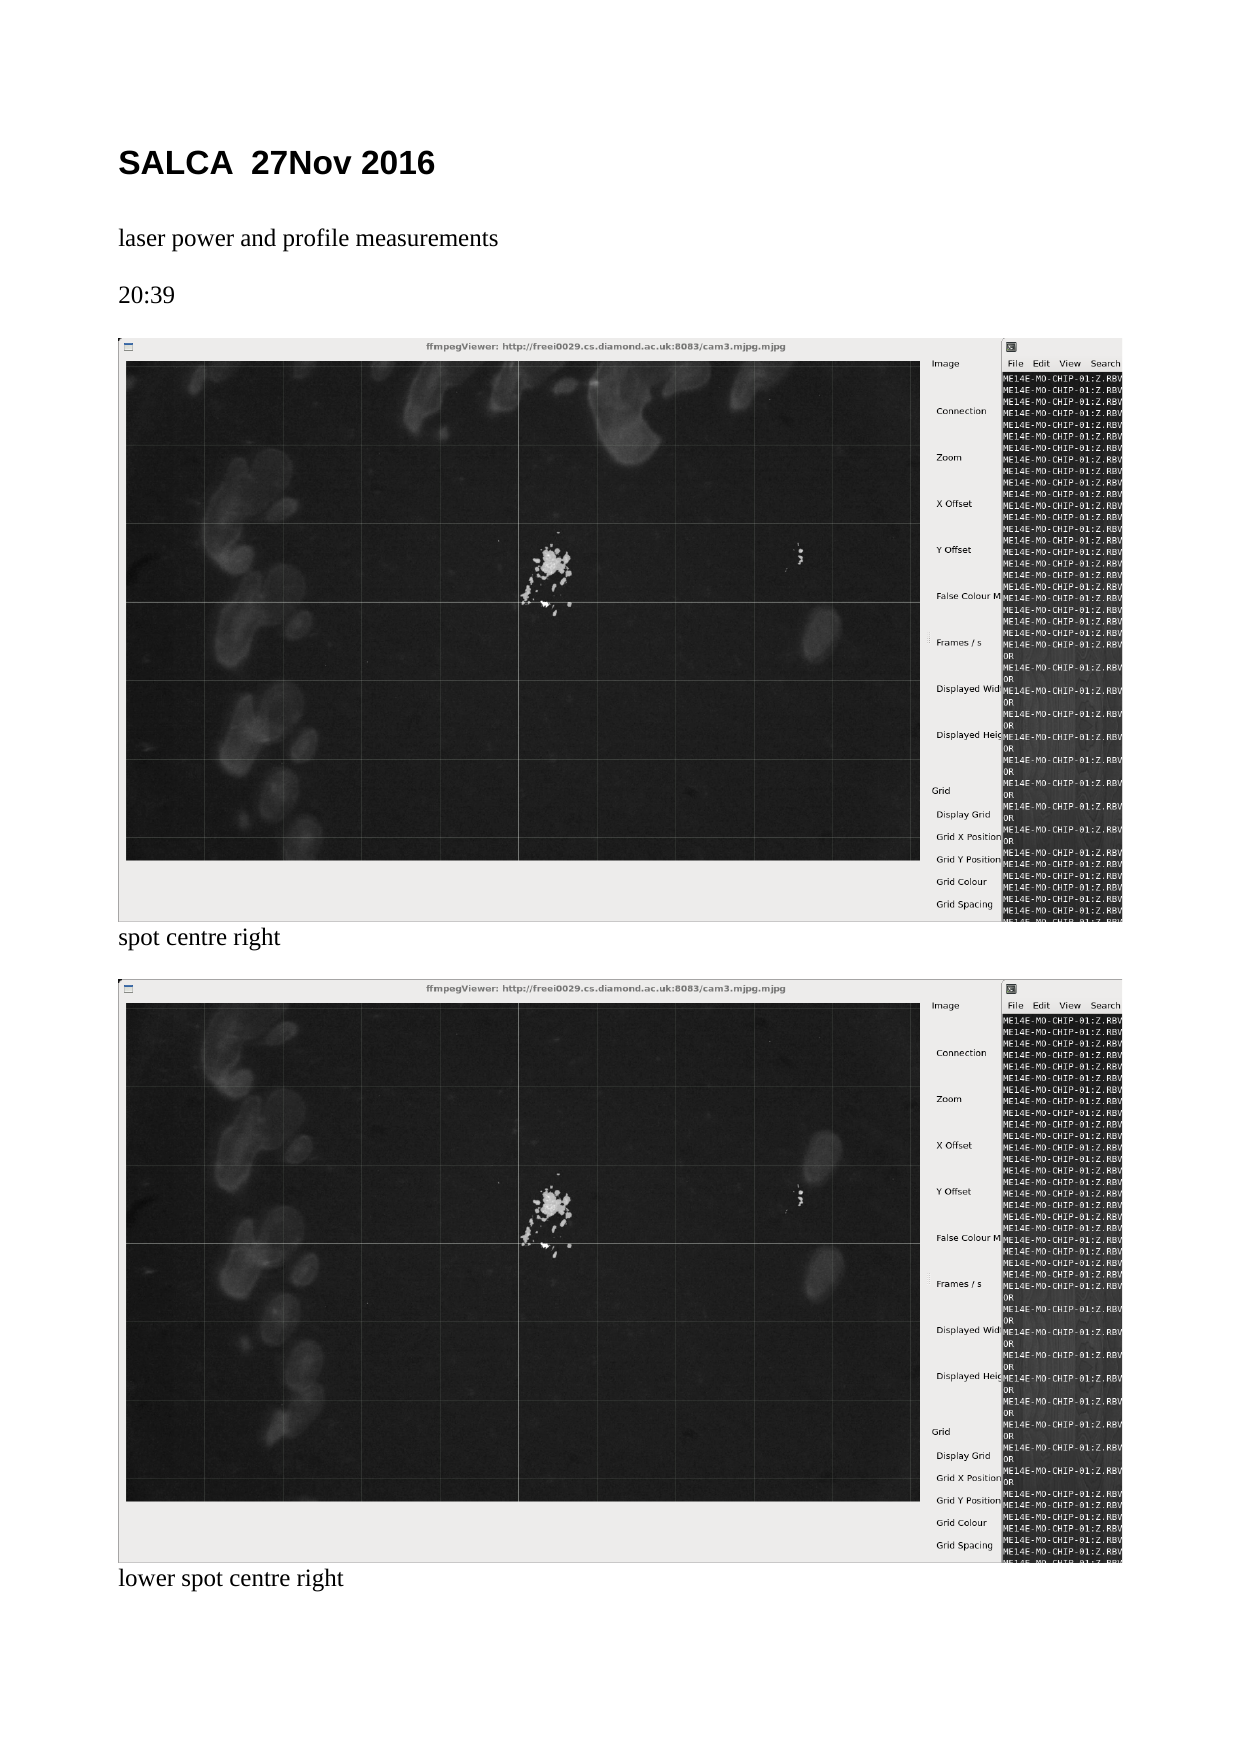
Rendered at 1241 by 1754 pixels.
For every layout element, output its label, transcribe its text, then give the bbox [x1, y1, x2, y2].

text laser power and profile measurements [118, 223, 1122, 252]
picture [118, 338, 1123, 922]
text lower spot centre right [118, 1563, 1122, 1592]
text 20:39 [118, 281, 1122, 309]
text spot centre right [118, 922, 1122, 951]
picture [118, 979, 1123, 1563]
subtitle SALCA 27Nov 2016 [118, 143, 1122, 182]
